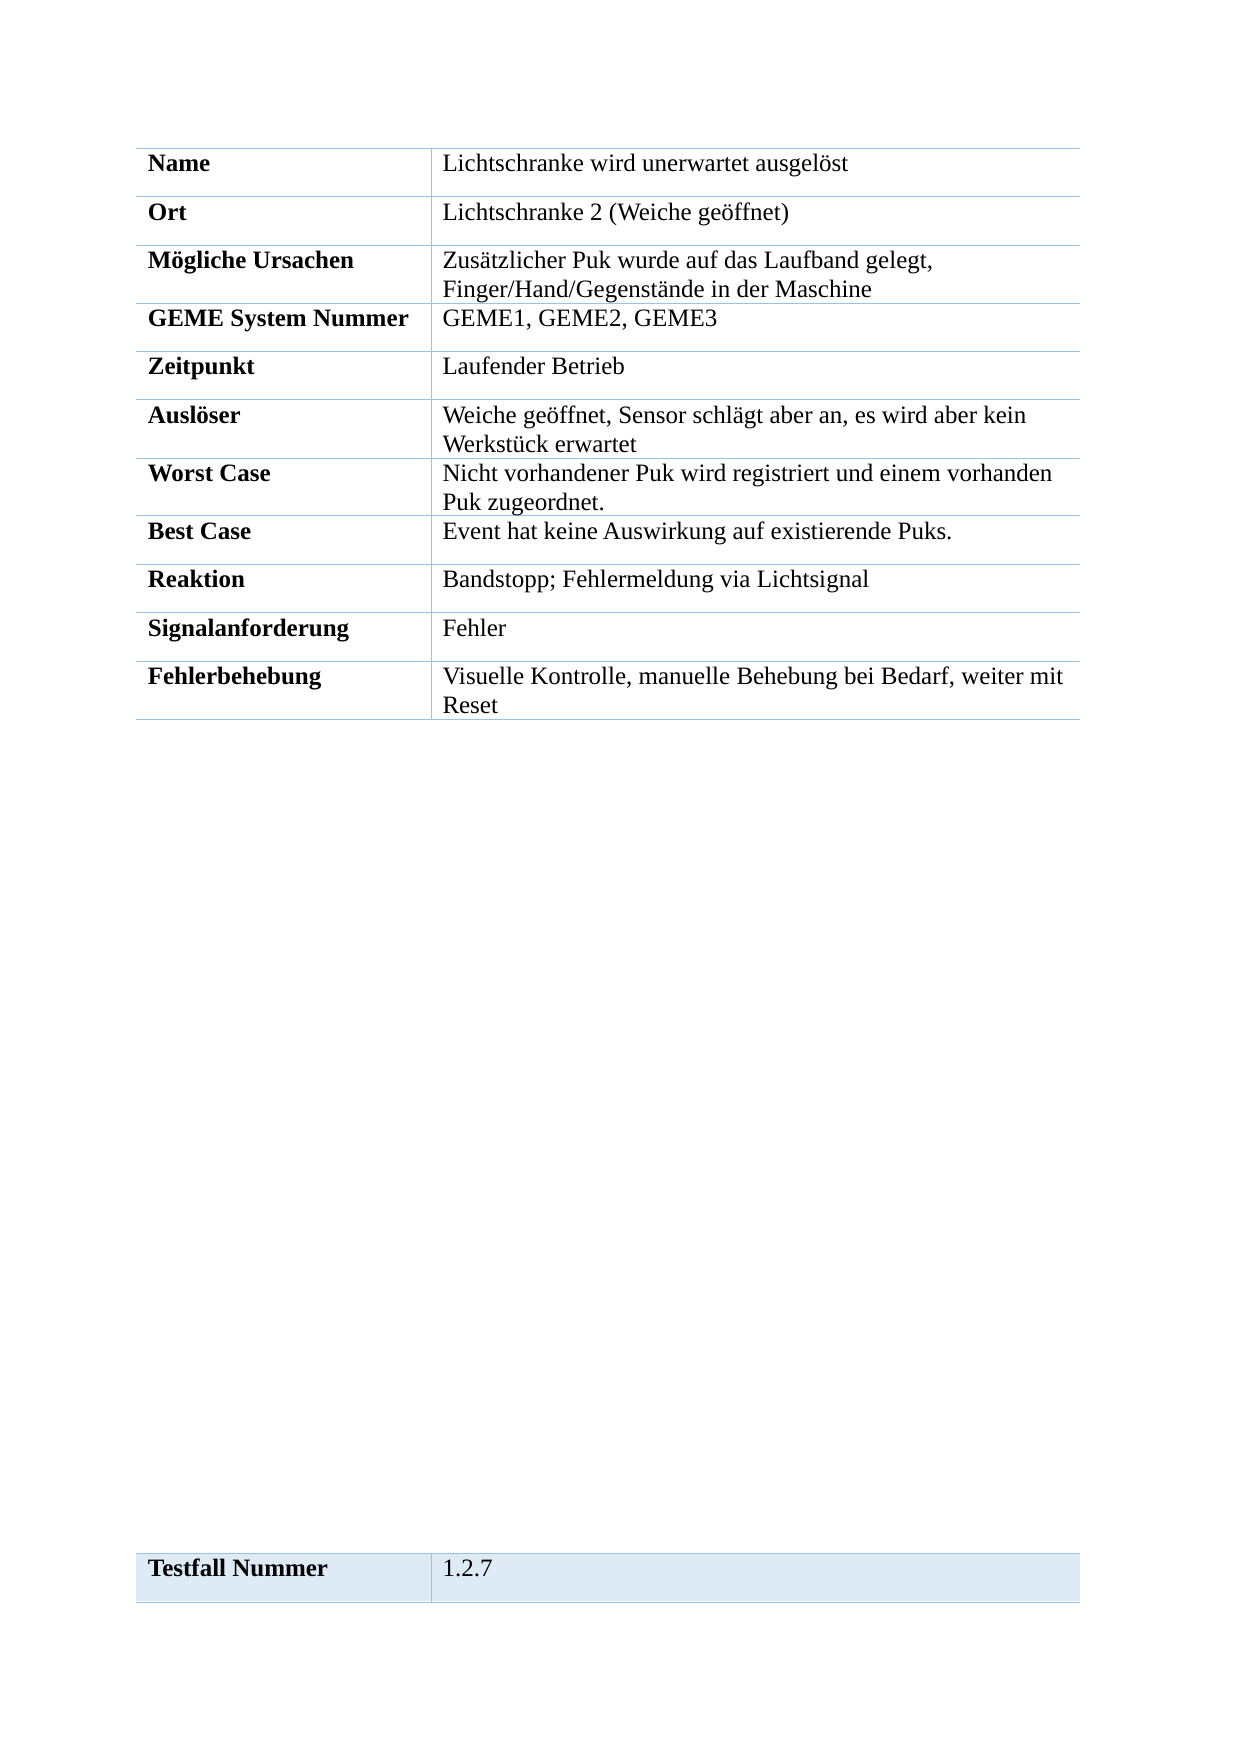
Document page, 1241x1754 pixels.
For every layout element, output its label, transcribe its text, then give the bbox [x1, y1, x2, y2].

table_cell GEME1, GEME2, GEME3 [432, 304, 1080, 351]
table_cell Reaktion [136, 565, 431, 612]
table_cell Auslöser [136, 400, 431, 457]
table_cell Lichtschranke 2 (Weiche geöffnet) [432, 197, 1080, 244]
table_cell Weiche geöffnet, Sensor schlägt aber an, es wird aber kein Werkstück erwartet [432, 400, 1080, 457]
table_cell Visuelle Kontrolle, manuelle Behebung bei Bedarf, weiter mit Reset [432, 662, 1080, 719]
table_cell Bandstopp; Fehlermeldung via Lichtsignal [432, 565, 1080, 612]
table_cell GEME System Nummer [136, 304, 431, 351]
table_header Testfall Nummer [136, 1554, 431, 1601]
table_cell Name [136, 149, 431, 196]
table_cell Lichtschranke wird unerwartet ausgelöst [432, 149, 1080, 196]
table_header 1.2.7 [432, 1554, 1080, 1601]
table_cell Laufender Betrieb [432, 352, 1080, 399]
table_cell Fehlerbehebung [136, 662, 431, 719]
table_cell Event hat keine Auswirkung auf existierende Puks. [432, 516, 1080, 564]
table_cell Zusätzlicher Puk wurde auf das Laufband gelegt, Finger/Hand/Gegenstände in der Maschine [432, 246, 1080, 302]
table_cell Zeitpunkt [136, 352, 431, 399]
table_cell Best Case [136, 516, 431, 564]
table_cell Nicht vorhandener Puk wird registriert und einem vorhanden Puk zugeordnet. [432, 459, 1080, 515]
table_cell Ort [136, 197, 431, 244]
table_cell Signalanforderung [136, 613, 431, 661]
table_cell Mögliche Ursachen [136, 246, 431, 302]
table_cell Fehler [432, 613, 1080, 661]
table_cell Worst Case [136, 459, 431, 515]
